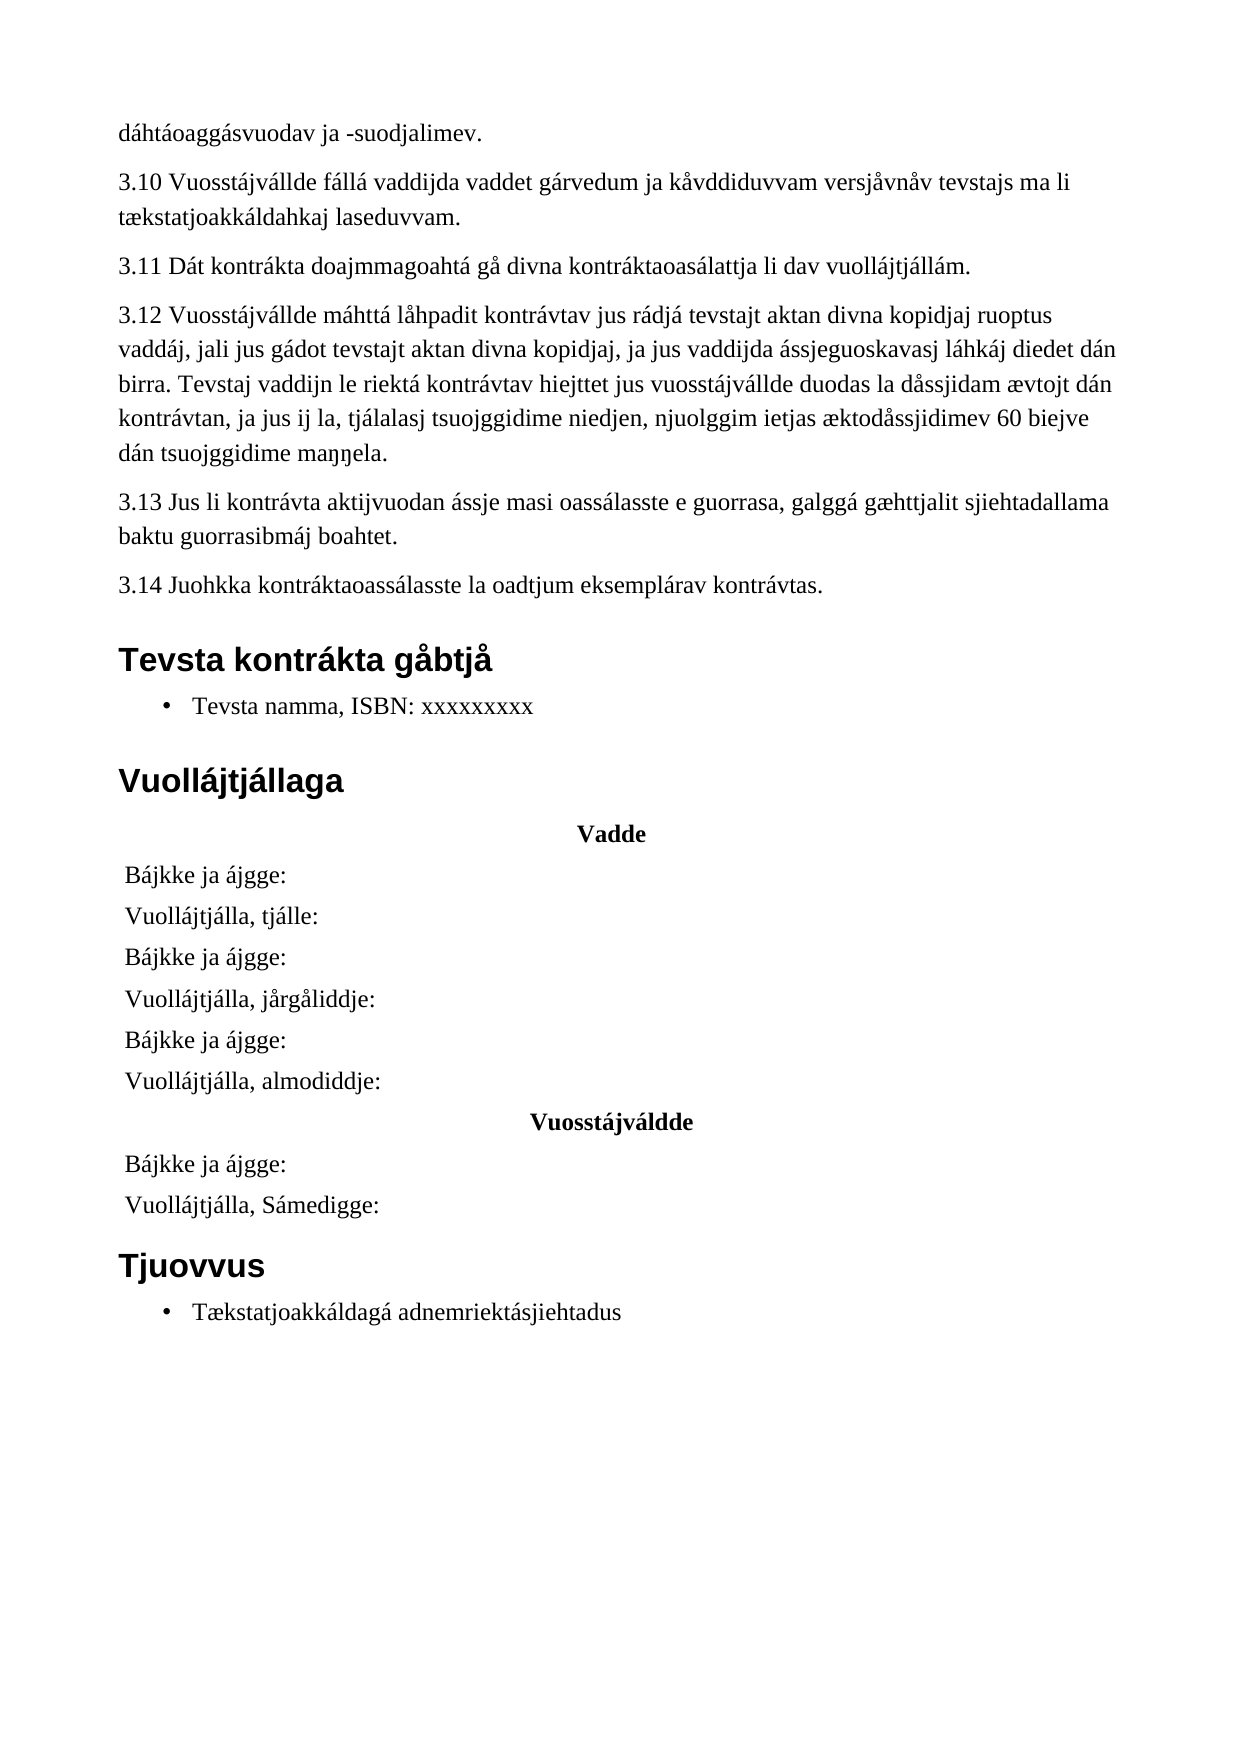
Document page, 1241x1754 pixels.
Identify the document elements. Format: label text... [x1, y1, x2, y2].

table_header Vuosstájváldde [118, 1101, 1105, 1142]
table_cell Bájkke ja ájgge: [118, 936, 1105, 977]
text 3.12 Vuosstájvállde máhttá låhpadit kontrávtav jus rádjá tevstajt aktan divna kopidjaj ruoptus vaddáj, jali jus gádot tevstajt aktan divna kopidjaj, ja jus vaddijda ássjeguoskavasj láhkáj diedet dán birra. Tevstaj vaddijn le riektá kontrávtav hiejttet jus vuosstájvállde duodas la dåssjidam ævtojt dán kontrávtan, ja jus ij la, tjálalasj tsuojggidime niedjen, njuolggim ietjas æktodåssjidimev 60 biejve dán tsuojggidime maŋŋela. [118, 300, 1122, 466]
subtitle Vuollájtjállaga [118, 761, 1122, 800]
table_cell Bájkke ja ájgge: [118, 1143, 1105, 1184]
text 3.13 Jus li kontrávta aktijvuodan ássje masi oassálasste e guorrasa, galggá gæhttjalit sjiehtadallama baktu guorrasibmáj boahtet. [118, 487, 1122, 550]
list Tevsta namma, ISBN: xxxxxxxxx [162, 691, 1122, 720]
list Tækstatjoakkáldagá adnemriektásjiehtadus [162, 1297, 1122, 1326]
table_header Vadde [118, 813, 1105, 854]
table_cell Bájkke ja ájgge: [118, 1019, 1105, 1060]
text 3.11 Dát kontrákta doajmmagoahtá gå divna kontráktaoasálattja li dav vuollájtjállám. [118, 251, 1122, 279]
text 3.10 Vuosstájvállde fállá vaddijda vaddet gárvedum ja kåvddiduvvam versjåvnåv tevstajs ma li tækstatjoakkáldahkaj laseduvvam. [118, 167, 1122, 230]
table_cell Bájkke ja ájgge: [118, 854, 1105, 895]
text dáhtáoaggásvuodav ja -suodjalimev. [118, 118, 1122, 147]
table_cell Vuollájtjálla, tjálle: [118, 895, 1105, 936]
table_cell Vuollájtjálla, jårgåliddje: [118, 978, 1105, 1019]
table_cell Vuollájtjálla, Sámedigge: [118, 1184, 1105, 1225]
subtitle Tjuovvus [118, 1246, 1122, 1284]
table_cell Vuollájtjálla, almodiddje: [118, 1060, 1105, 1101]
subtitle Tevsta kontrákta gåbtjå [118, 640, 1122, 679]
text 3.14 Juohkka kontráktaoassálasste la oadtjum eksemplárav kontrávtas. [118, 570, 1122, 599]
